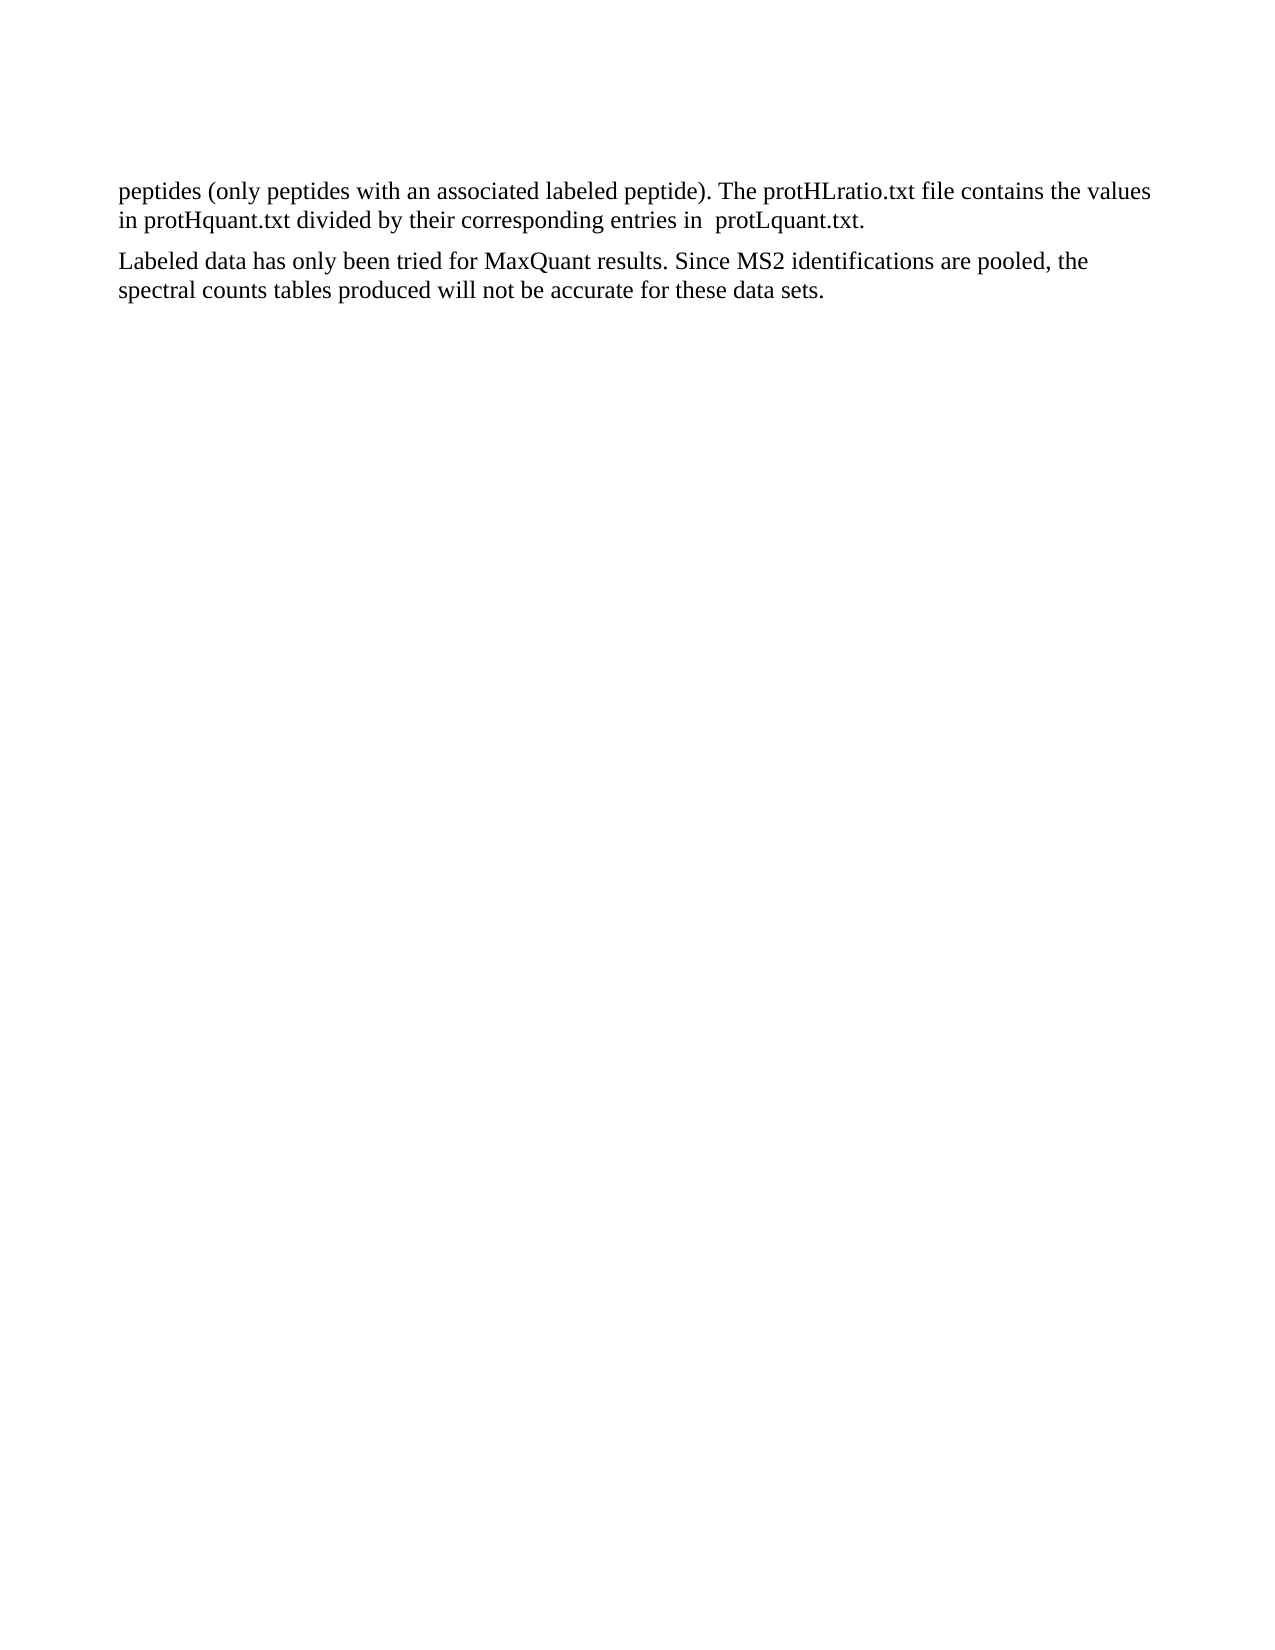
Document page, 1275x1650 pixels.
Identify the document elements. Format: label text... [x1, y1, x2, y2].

text peptides (only peptides with an associated labeled peptide). The protHLratio.txt file contains the values in protHquant.txt divided by their corresponding entries in protLquant.txt. [118, 176, 1157, 234]
text Labeled data has only been tried for MaxQuant results. Since MS2 identifications are pooled, the spectral counts tables produced will not be accurate for these data sets. [118, 246, 1157, 304]
